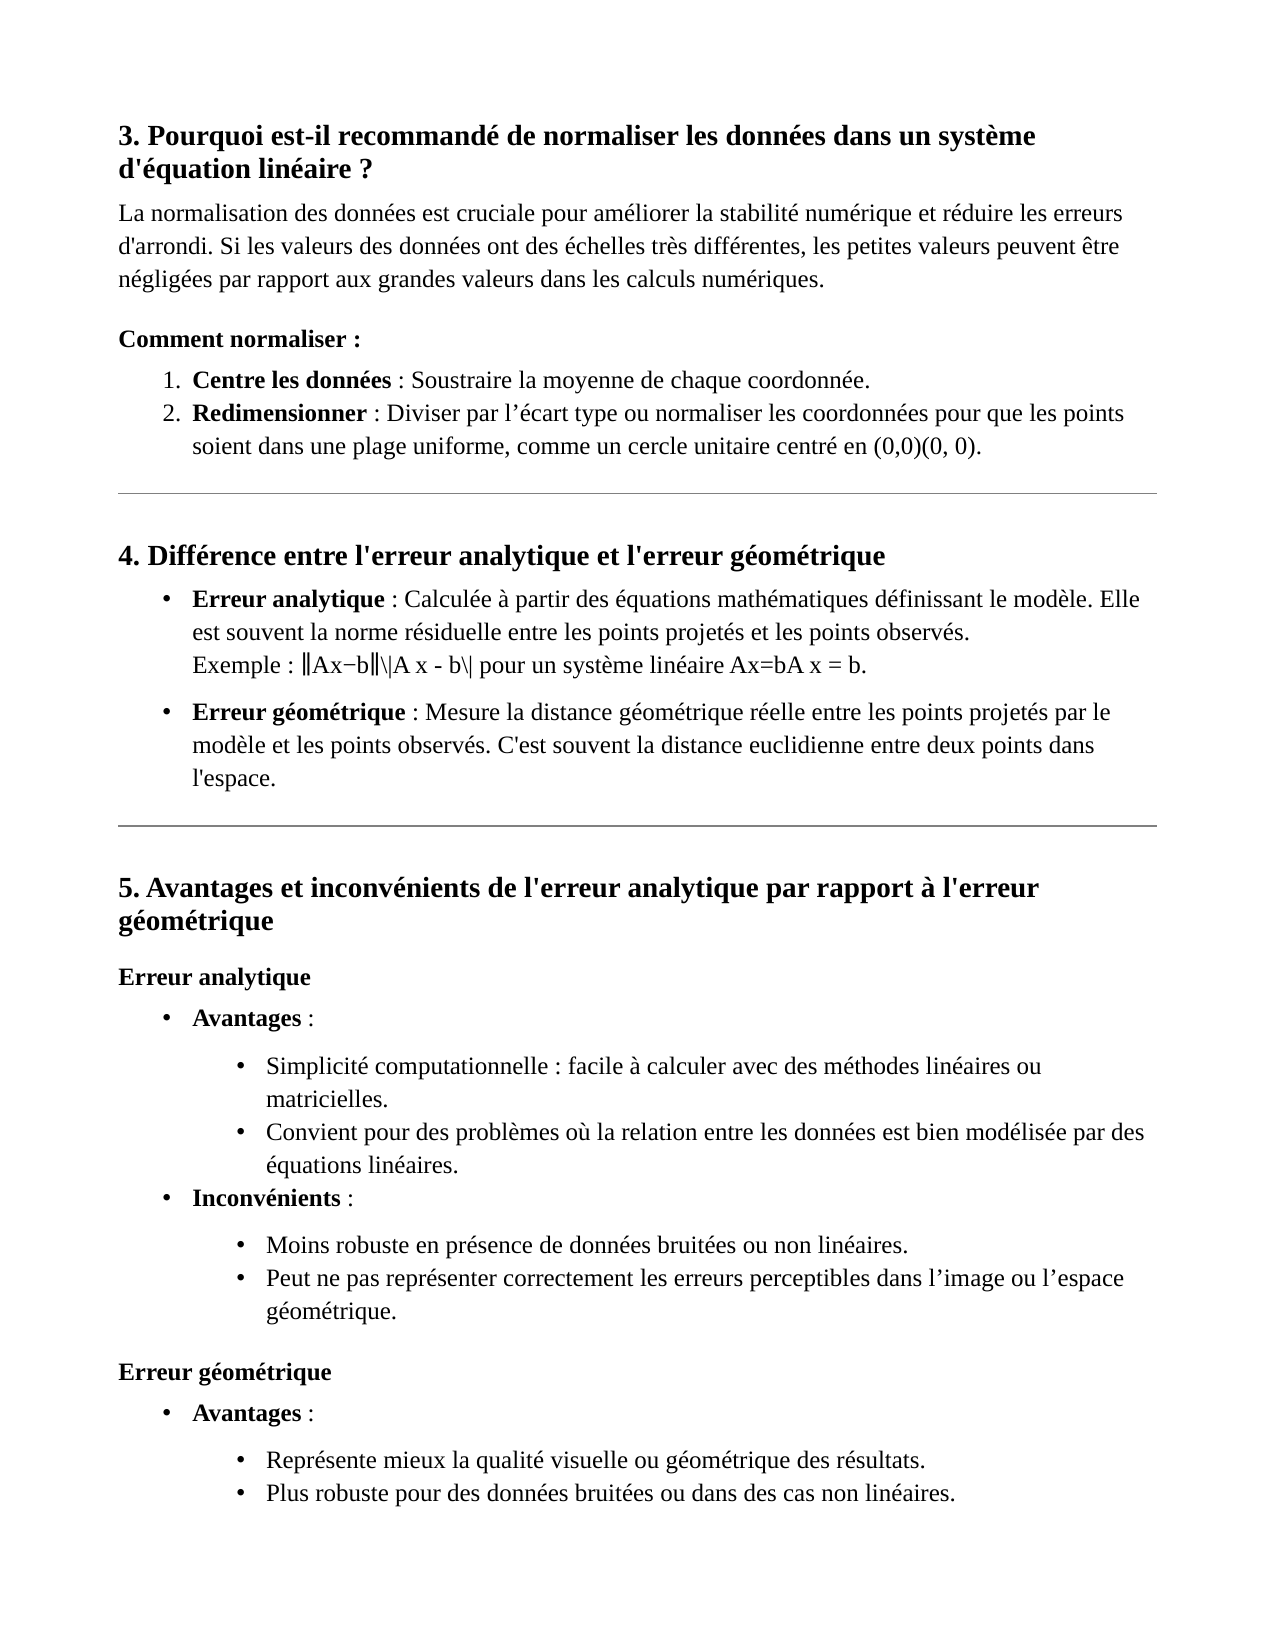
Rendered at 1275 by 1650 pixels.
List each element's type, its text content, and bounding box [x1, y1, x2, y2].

list Inconvénients : [162, 1183, 1157, 1212]
list Simplicité computationnelle : facile à calculer avec des méthodes linéaires ou matricielles. [236, 1051, 1157, 1112]
list Redimensionner : Diviser par l’écart type ou normaliser les coordonnées pour que les points soient dans une plage uniforme, comme un cercle unitaire centré en (0,0)(0, 0). [162, 398, 1157, 460]
list Plus robuste pour des données bruitées ou dans des cas non linéaires. [236, 1478, 1157, 1507]
text La normalisation des données est cruciale pour améliorer la stabilité numérique et réduire les erreurs d'arrondi. Si les valeurs des données ont des échelles très différentes, les petites valeurs peuvent être négligées par rapport aux grandes valeurs dans les calculs numériques. [118, 198, 1157, 292]
list Erreur analytique : Calculée à partir des équations mathématiques définissant le modèle. Elle est souvent la norme résiduelle entre les points projetés et les points observés. Exemple : ∥Ax−b∥\|A x - b\| pour un système linéaire Ax=bA x = b. [162, 584, 1157, 678]
list Peut ne pas représenter correctement les erreurs perceptibles dans l’image ou l’espace géométrique. [236, 1263, 1157, 1325]
subtitle Comment normaliser : [118, 324, 1157, 353]
list Avantages : [162, 1003, 1157, 1032]
subtitle Erreur analytique [118, 962, 1157, 991]
list Centre les données : Soustraire la moyenne de chaque coordonnée. [162, 365, 1157, 394]
list Avantages : [162, 1398, 1157, 1427]
subtitle 3. Pourquoi est-il recommandé de normaliser les données dans un système d'équation linéaire ? [118, 118, 1157, 185]
list Représente mieux la qualité visuelle ou géométrique des résultats. [236, 1445, 1157, 1474]
list Erreur géométrique : Mesure la distance géométrique réelle entre les points projetés par le modèle et les points observés. C'est souvent la distance euclidienne entre deux points dans l'espace. [162, 697, 1157, 792]
list Moins robuste en présence de données bruitées ou non linéaires. [236, 1230, 1157, 1259]
subtitle 5. Avantages et inconvénients de l'erreur analytique par rapport à l'erreur géométrique [118, 870, 1157, 937]
subtitle 4. Différence entre l'erreur analytique et l'erreur géométrique [118, 538, 1157, 571]
subtitle Erreur géométrique [118, 1357, 1157, 1385]
list Convient pour des problèmes où la relation entre les données est bien modélisée par des équations linéaires. [236, 1117, 1157, 1178]
